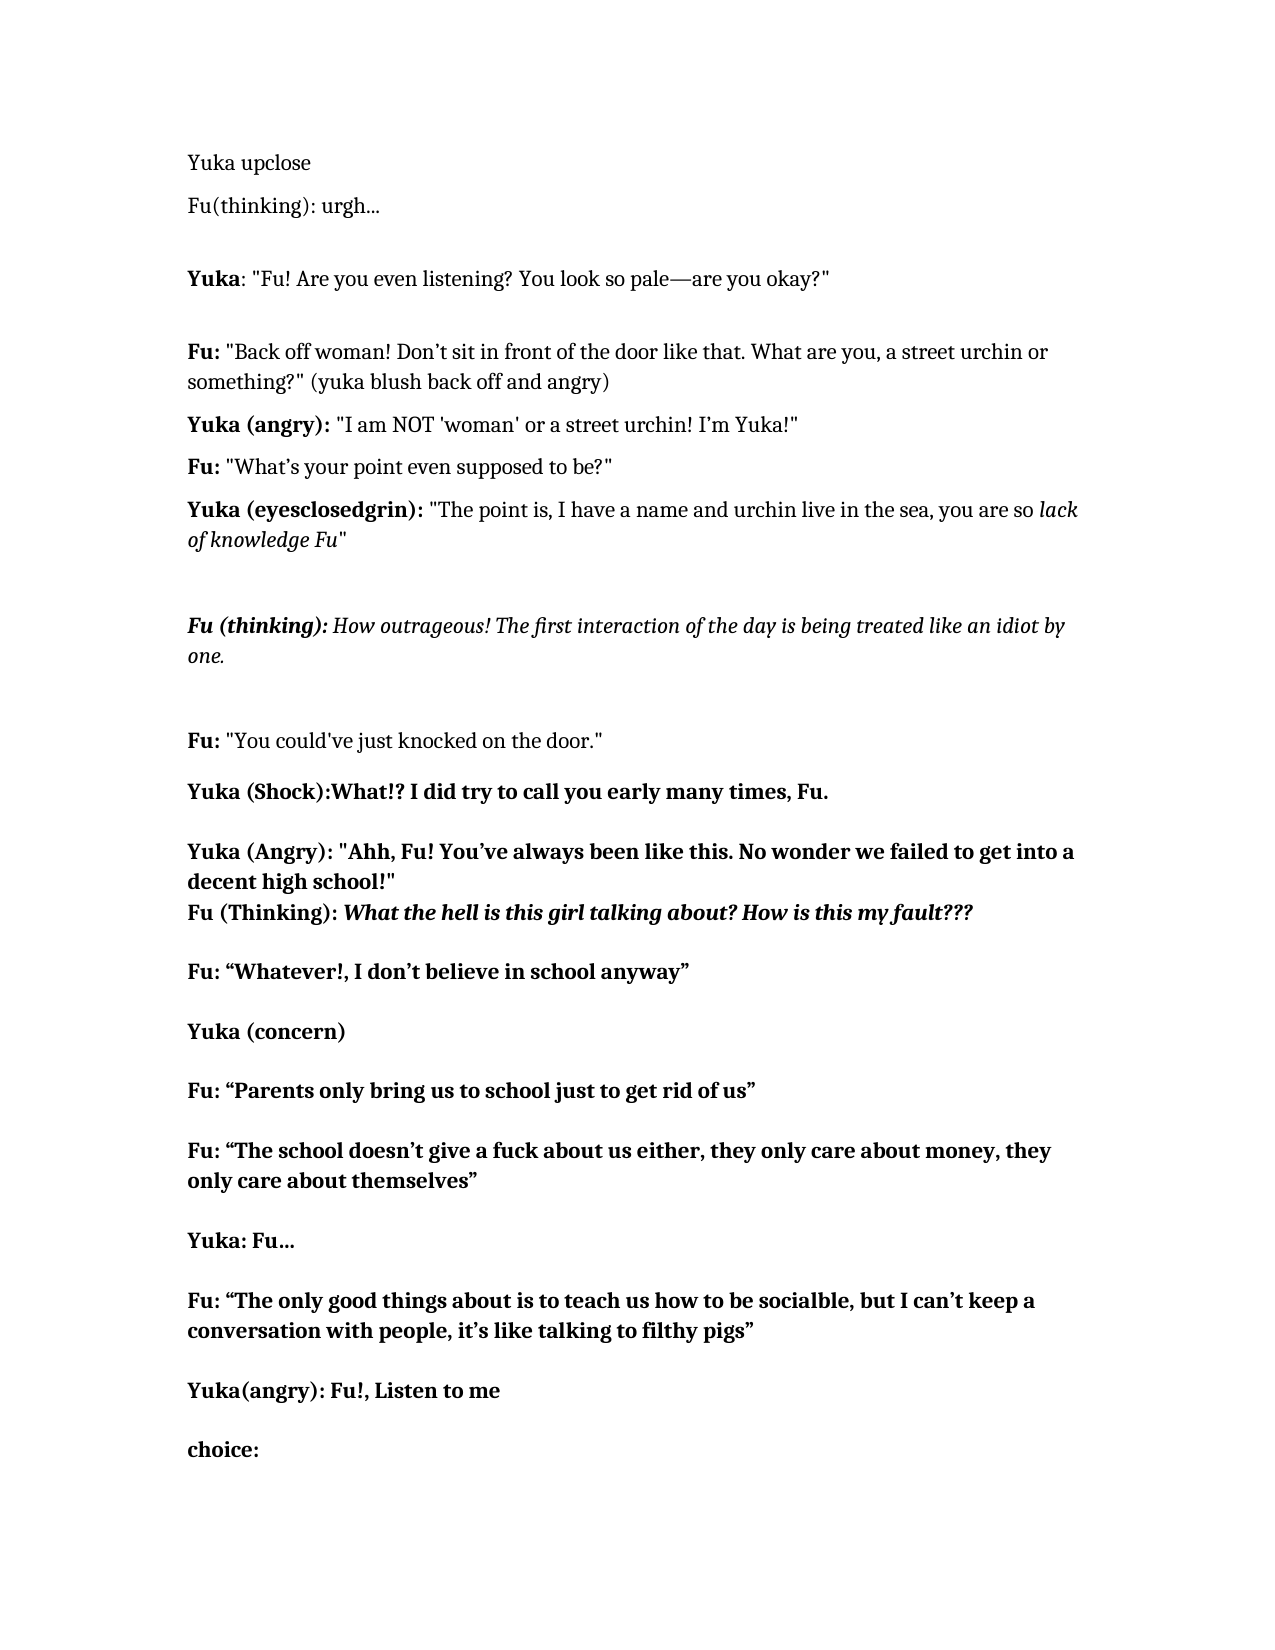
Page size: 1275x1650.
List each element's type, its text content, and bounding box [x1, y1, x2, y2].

text choice: [187, 1437, 1087, 1463]
text Yuka (Angry): "Ahh, Fu! You’ve always been like this. No wonder we failed to get into a decent high school!" Fu (Thinking): What the hell is this girl talking about? How is this my fault??? [187, 839, 1087, 926]
text Fu: "What’s your point even supposed to be?" [187, 454, 1087, 481]
text Fu: “Parents only bring us to school just to get rid of us” [187, 1078, 1087, 1105]
text Fu: "You could've just knocked on the door." [187, 728, 1087, 754]
text Yuka (eyesclosedgrin): "The point is, I have a name and urchin live in the sea, you are so lack of knowledge Fu" [187, 497, 1087, 553]
text Fu: “Whatever!, I don’t believe in school anyway” [187, 959, 1087, 985]
text Fu: “The school doesn’t give a fuck about us either, they only care about money, they only care about themselves” [187, 1138, 1087, 1194]
text Fu: “The only good things about is to teach us how to be socialble, but I can’t keep a conversation with people, it’s like talking to filthy pigs” [187, 1288, 1087, 1344]
text Yuka: Fu… [187, 1228, 1087, 1254]
text Yuka (Shock):What!? I did try to call you early many times, Fu. [187, 779, 1087, 806]
text Fu: "Back off woman! Don’t sit in front of the door like that. What are you, a street urchin or something?" (yuka blush back off and angry) [187, 308, 1087, 395]
text Fu(thinking): urgh... [187, 193, 1087, 219]
text Yuka(angry): Fu!, Listen to me [187, 1377, 1087, 1404]
text Yuka (angry): "I am NOT 'woman' or a street urchin! I’m Yuka!" [187, 411, 1087, 438]
text Yuka: "Fu! Are you even listening? You look so pale—are you okay?" [187, 235, 1087, 292]
text Yuka upclose [187, 150, 1087, 176]
text Yuka (concern) [187, 1019, 1087, 1045]
text Fu (thinking): How outrageous! The first interaction of the day is being treated like an idiot by one. [187, 612, 1087, 669]
